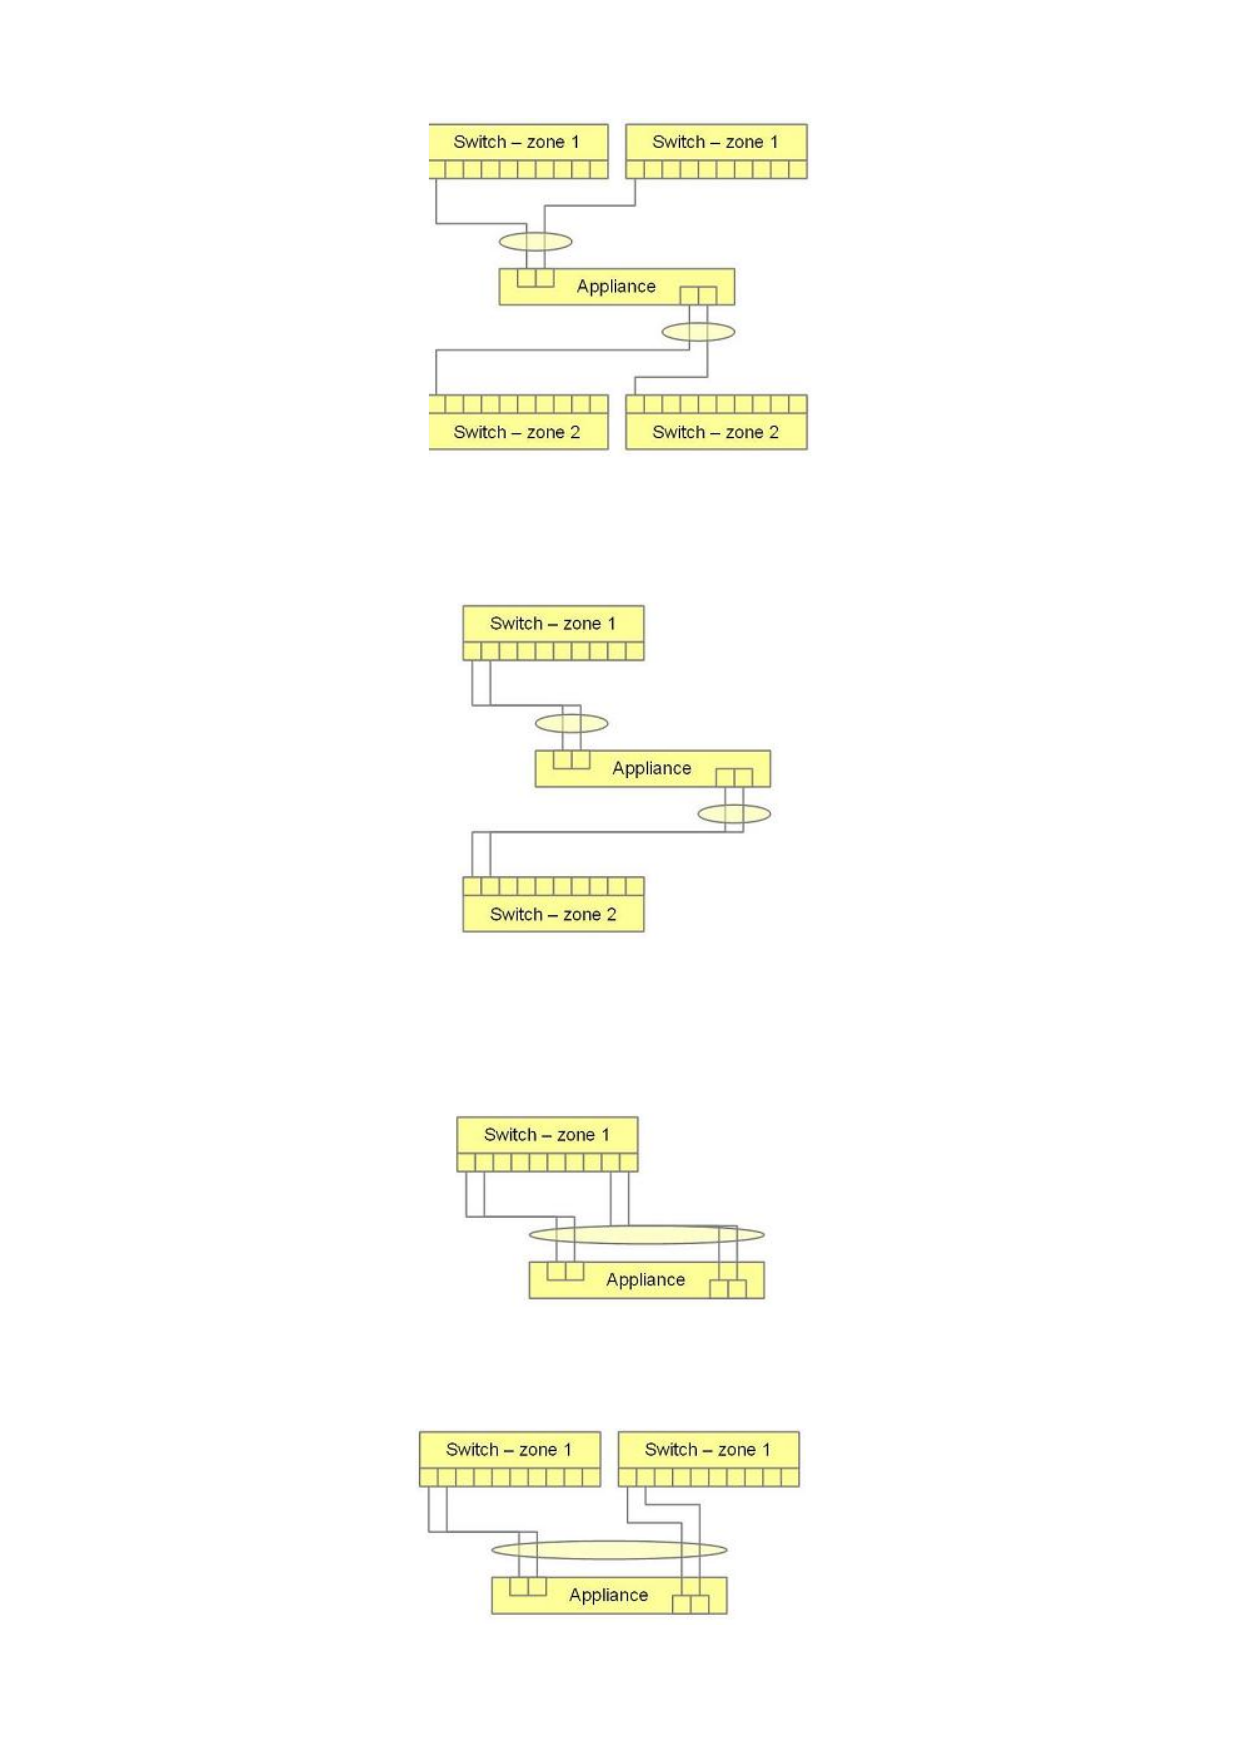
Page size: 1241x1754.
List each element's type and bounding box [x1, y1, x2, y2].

picture [449, 600, 791, 939]
picture [455, 1110, 786, 1307]
picture [428, 118, 812, 457]
picture [409, 1421, 831, 1625]
